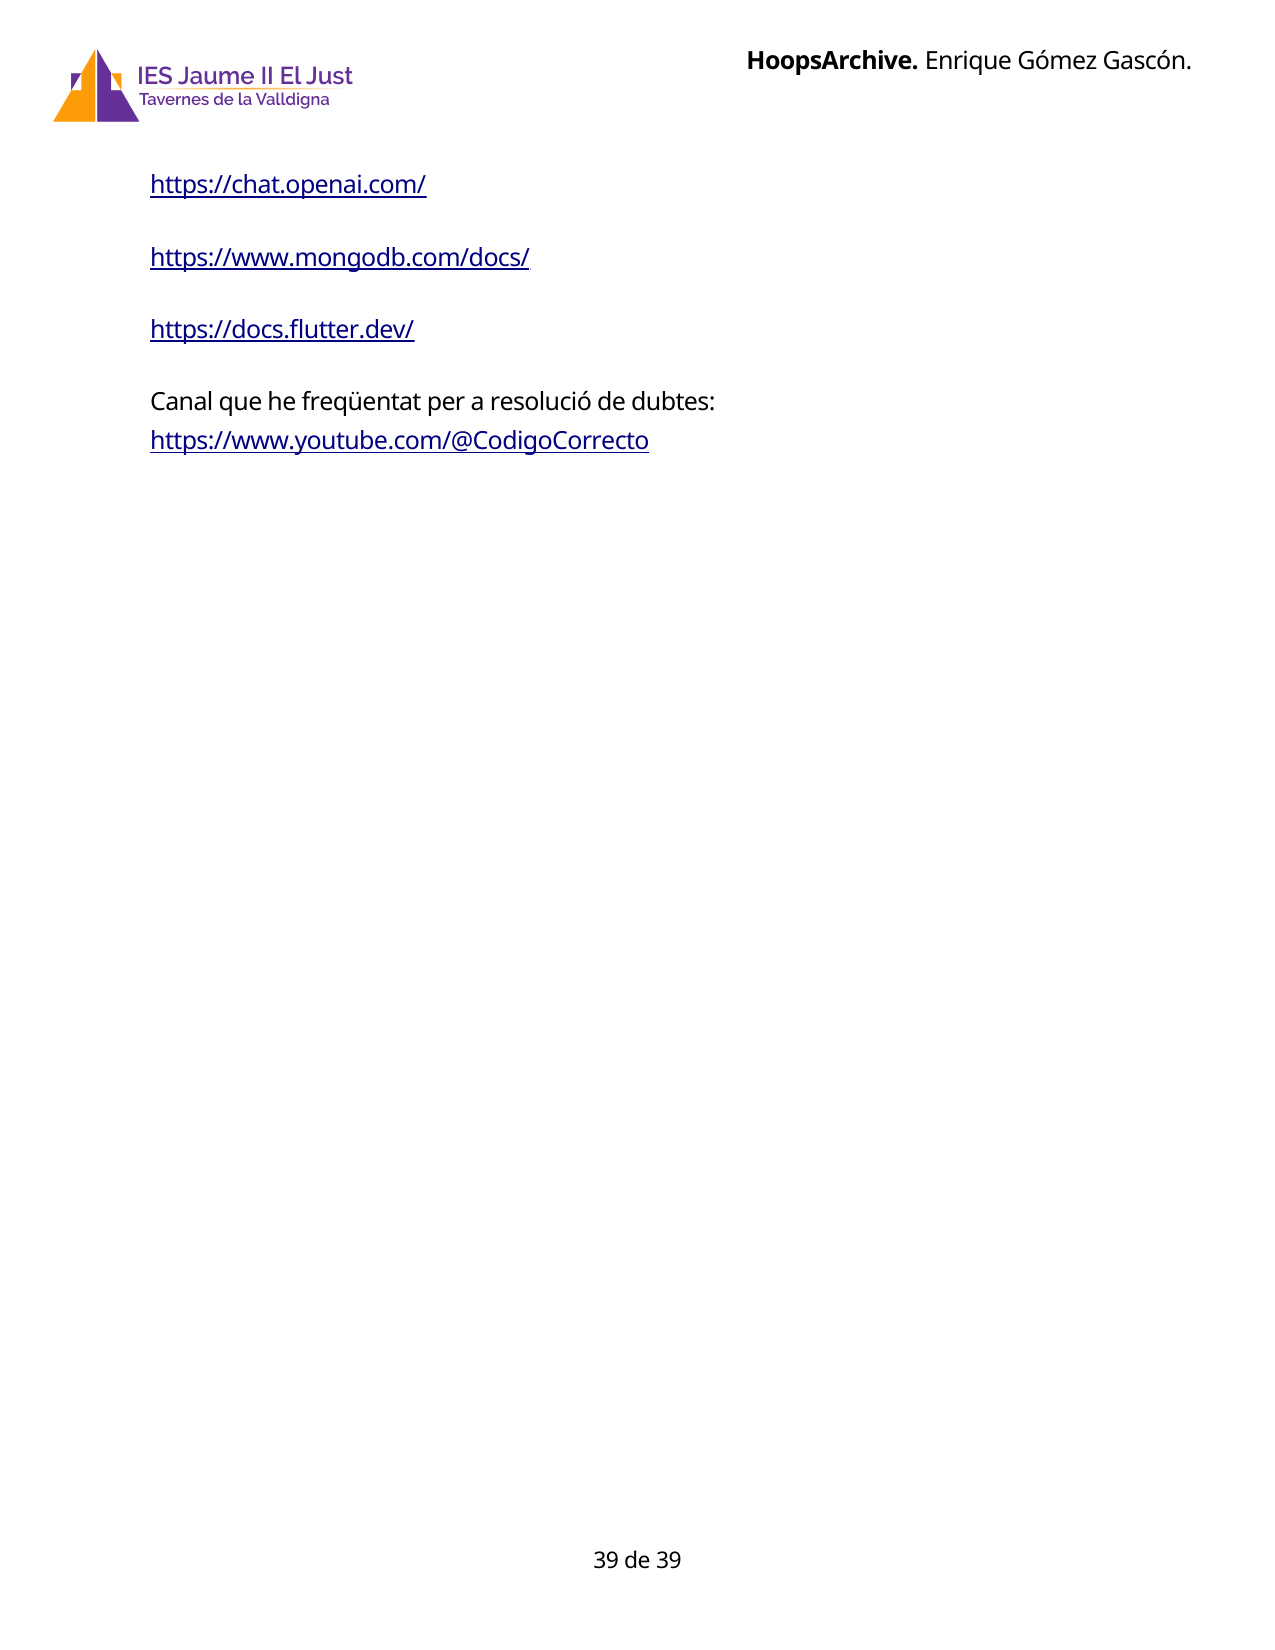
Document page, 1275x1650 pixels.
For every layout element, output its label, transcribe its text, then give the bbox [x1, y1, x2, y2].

picture [49, 42, 353, 129]
text https://docs.flutter.dev/ [150, 311, 1125, 345]
text https://chat.openai.com/ [150, 167, 1125, 201]
text https://www.mongodb.com/docs/ [150, 239, 1125, 273]
text Canal que he freqüentat per a resolució de dubtes: [150, 383, 1125, 418]
text https://www.youtube.com/@CodigoCorrecto [150, 423, 1125, 457]
